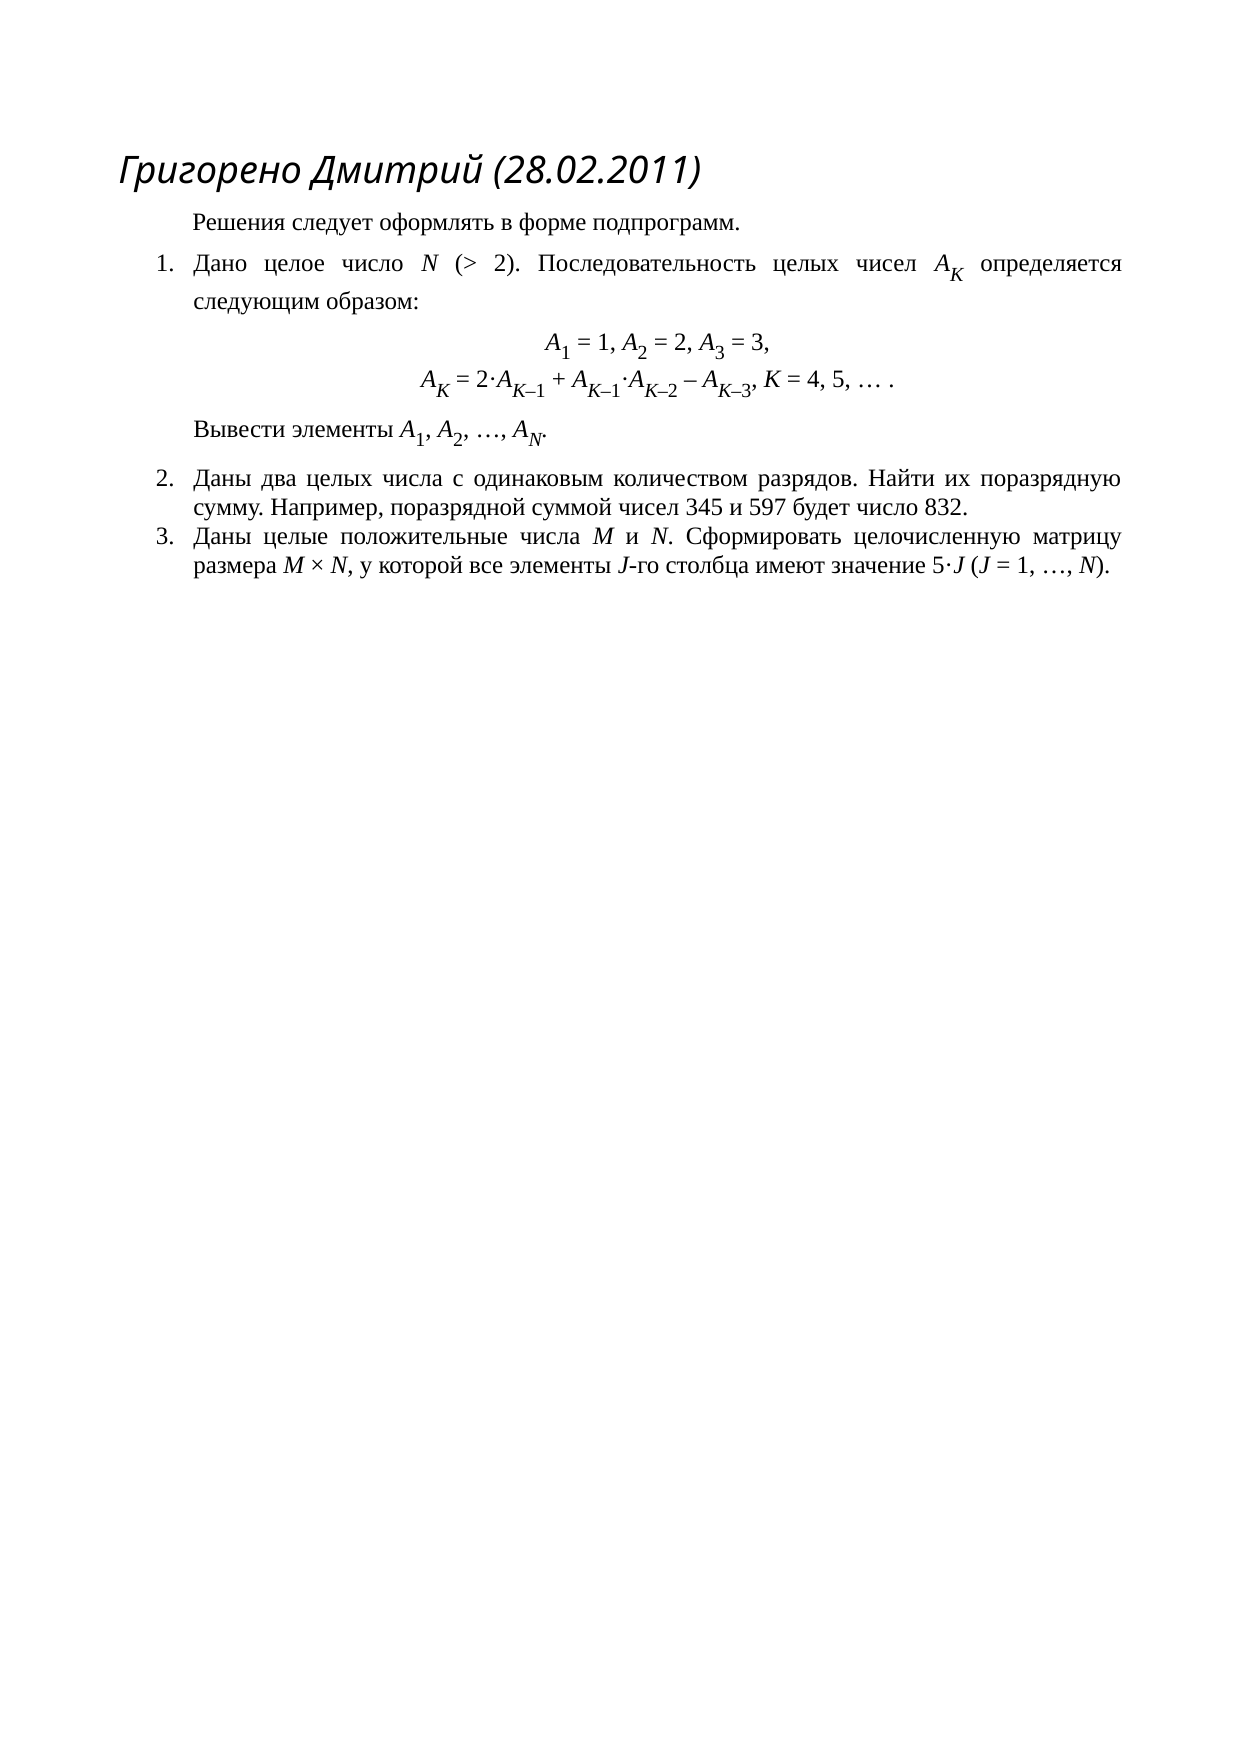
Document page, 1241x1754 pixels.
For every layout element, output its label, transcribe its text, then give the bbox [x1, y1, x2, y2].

list Даны целые положительные числа M и N. Сформировать целочисленную матрицу размера M × N, у которой все элементы J-го столбца имеют значение 5·J (J = 1, …, N). [156, 521, 1122, 578]
list A1 = 1, A2 = 2, A3 = 3, AK = 2·AK–1 + AK–1·AK–2 – AK–3, K = 4, 5, … . [156, 327, 1122, 401]
text Решения следует оформлять в форме подпрограмм. [118, 207, 1122, 236]
list Вывести элементы A1, A2, …, AN. [156, 414, 1122, 451]
list Даны два целых числа с одинаковым количеством разрядов. Найти их поразрядную сумму. Например, поразрядной суммой чисел 345 и 597 будет число 832. [156, 463, 1122, 521]
subtitle Григорено Дмитрий (28.02.2011) [118, 143, 1122, 195]
list Дано целое число N (> 2). Последовательность целых чисел AK определяется следующим образом: [156, 248, 1122, 314]
